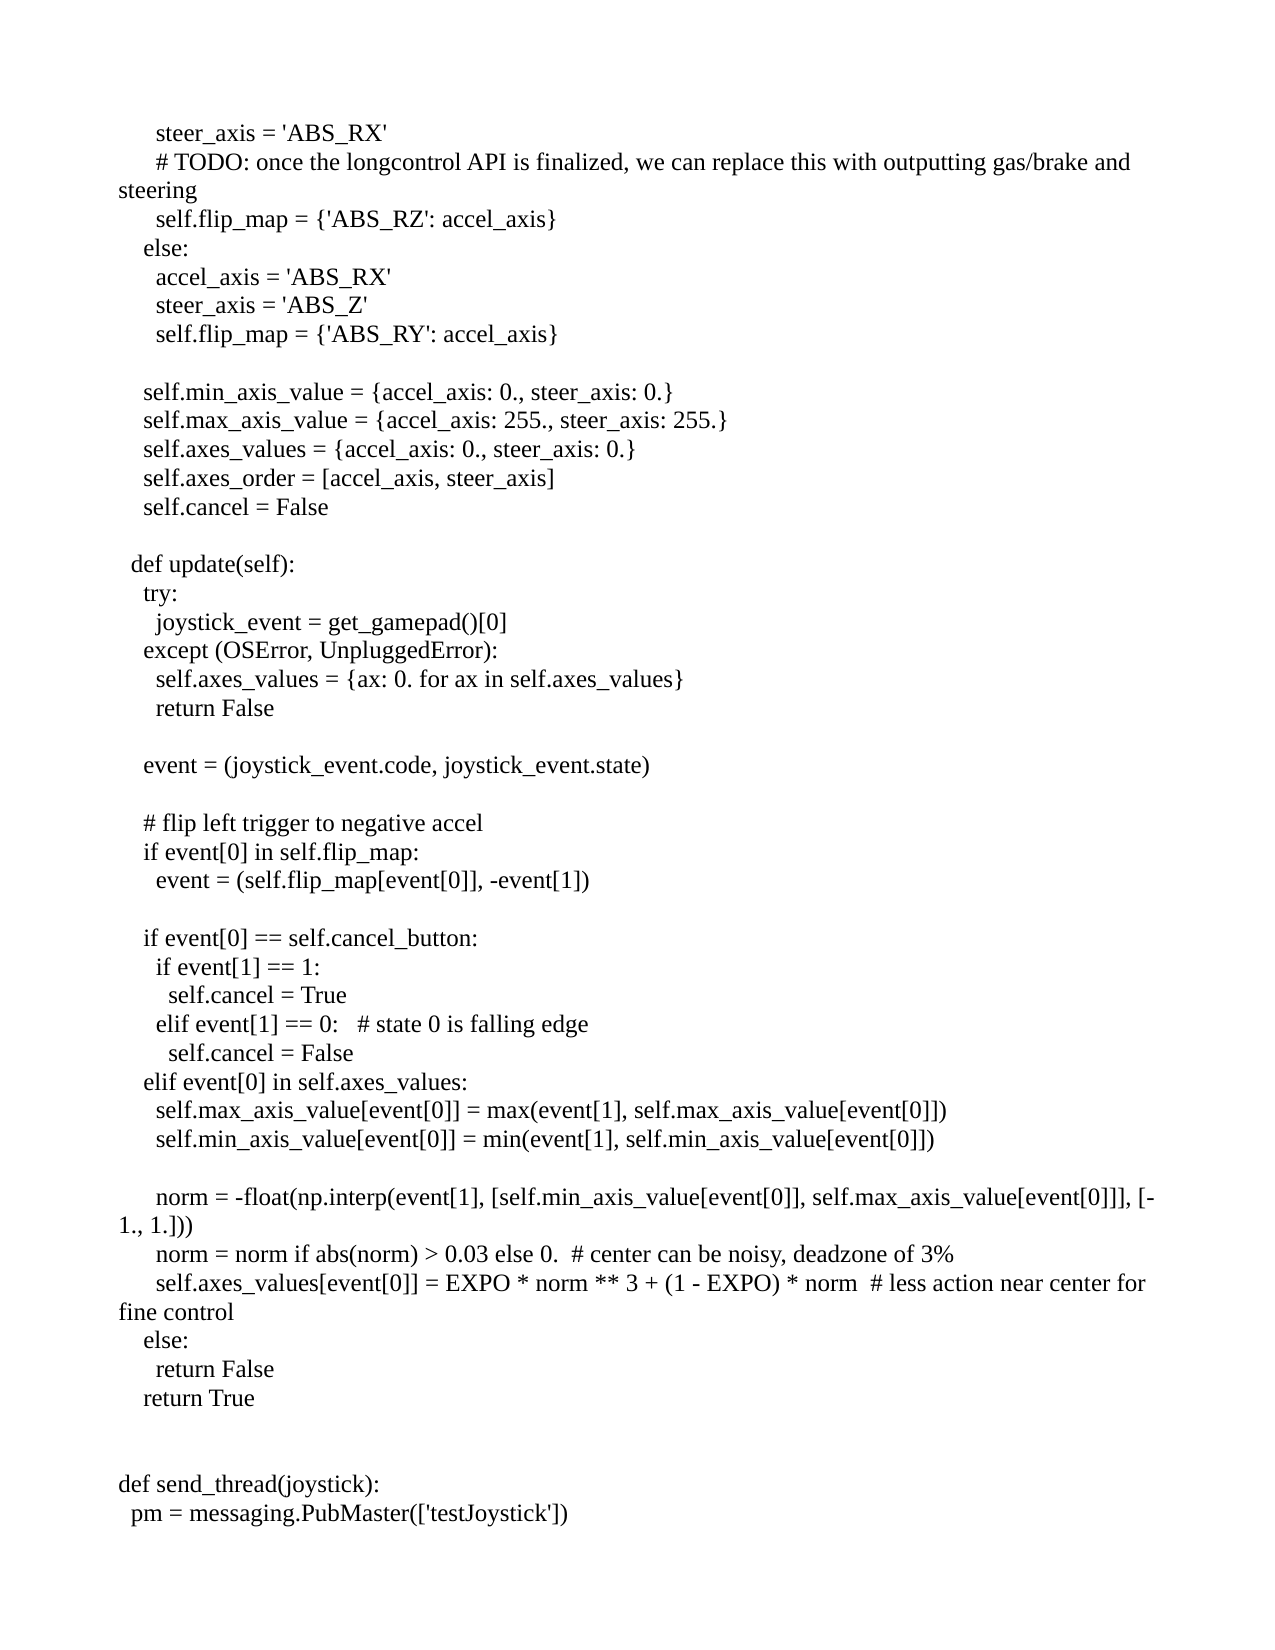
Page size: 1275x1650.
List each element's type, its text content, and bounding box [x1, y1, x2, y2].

text event = (joystick_event.code, joystick_event.state) [118, 751, 1157, 779]
text # TODO: once the longcontrol API is finalized, we can replace this with outputting gas/brake and steering [118, 147, 1157, 204]
text elif event[0] in self.axes_values: [118, 1067, 1157, 1096]
text event = (self.flip_map[event[0]], -event[1]) [118, 866, 1157, 894]
text self.max_axis_value = {accel_axis: 255., steer_axis: 255.} [118, 406, 1157, 434]
text def update(self): [118, 549, 1157, 578]
text norm = norm if abs(norm) > 0.03 else 0. # center can be noisy, deadzone of 3% [118, 1239, 1157, 1268]
text if event[0] == self.cancel_button: [118, 923, 1157, 952]
text steer_axis = 'ABS_Z' [118, 291, 1157, 319]
text else: [118, 1326, 1157, 1354]
text self.max_axis_value[event[0]] = max(event[1], self.max_axis_value[event[0]]) [118, 1096, 1157, 1124]
text return False [118, 693, 1157, 722]
text steer_axis = 'ABS_RX' [118, 118, 1157, 147]
text self.flip_map = {'ABS_RY': accel_axis} [118, 319, 1157, 348]
text def send_thread(joystick): [118, 1469, 1157, 1498]
text self.min_axis_value[event[0]] = min(event[1], self.min_axis_value[event[0]]) [118, 1124, 1157, 1153]
text joystick_event = get_gamepad()[0] [118, 607, 1157, 636]
text elif event[1] == 0: # state 0 is falling edge [118, 1009, 1157, 1038]
text pm = messaging.PubMaster(['testJoystick']) [118, 1498, 1157, 1527]
text self.axes_values = {accel_axis: 0., steer_axis: 0.} [118, 434, 1157, 463]
text self.flip_map = {'ABS_RZ': accel_axis} [118, 204, 1157, 233]
text self.axes_values[event[0]] = EXPO * norm ** 3 + (1 - EXPO) * norm # less action near center for fine control [118, 1268, 1157, 1326]
text # flip left trigger to negative accel [118, 808, 1157, 837]
text self.cancel = True [118, 981, 1157, 1009]
text try: [118, 578, 1157, 607]
text if event[1] == 1: [118, 952, 1157, 981]
text else: [118, 233, 1157, 262]
text self.cancel = False [118, 1038, 1157, 1067]
text self.axes_order = [accel_axis, steer_axis] [118, 463, 1157, 492]
text return False [118, 1354, 1157, 1383]
text self.min_axis_value = {accel_axis: 0., steer_axis: 0.} [118, 377, 1157, 406]
text return True [118, 1383, 1157, 1412]
text except (OSError, UnpluggedError): [118, 636, 1157, 664]
text accel_axis = 'ABS_RX' [118, 262, 1157, 291]
text self.axes_values = {ax: 0. for ax in self.axes_values} [118, 664, 1157, 693]
text self.cancel = False [118, 492, 1157, 521]
text if event[0] in self.flip_map: [118, 837, 1157, 866]
text norm = -float(np.interp(event[1], [self.min_axis_value[event[0]], self.max_axis_value[event[0]]], [-1., 1.])) [118, 1182, 1157, 1239]
